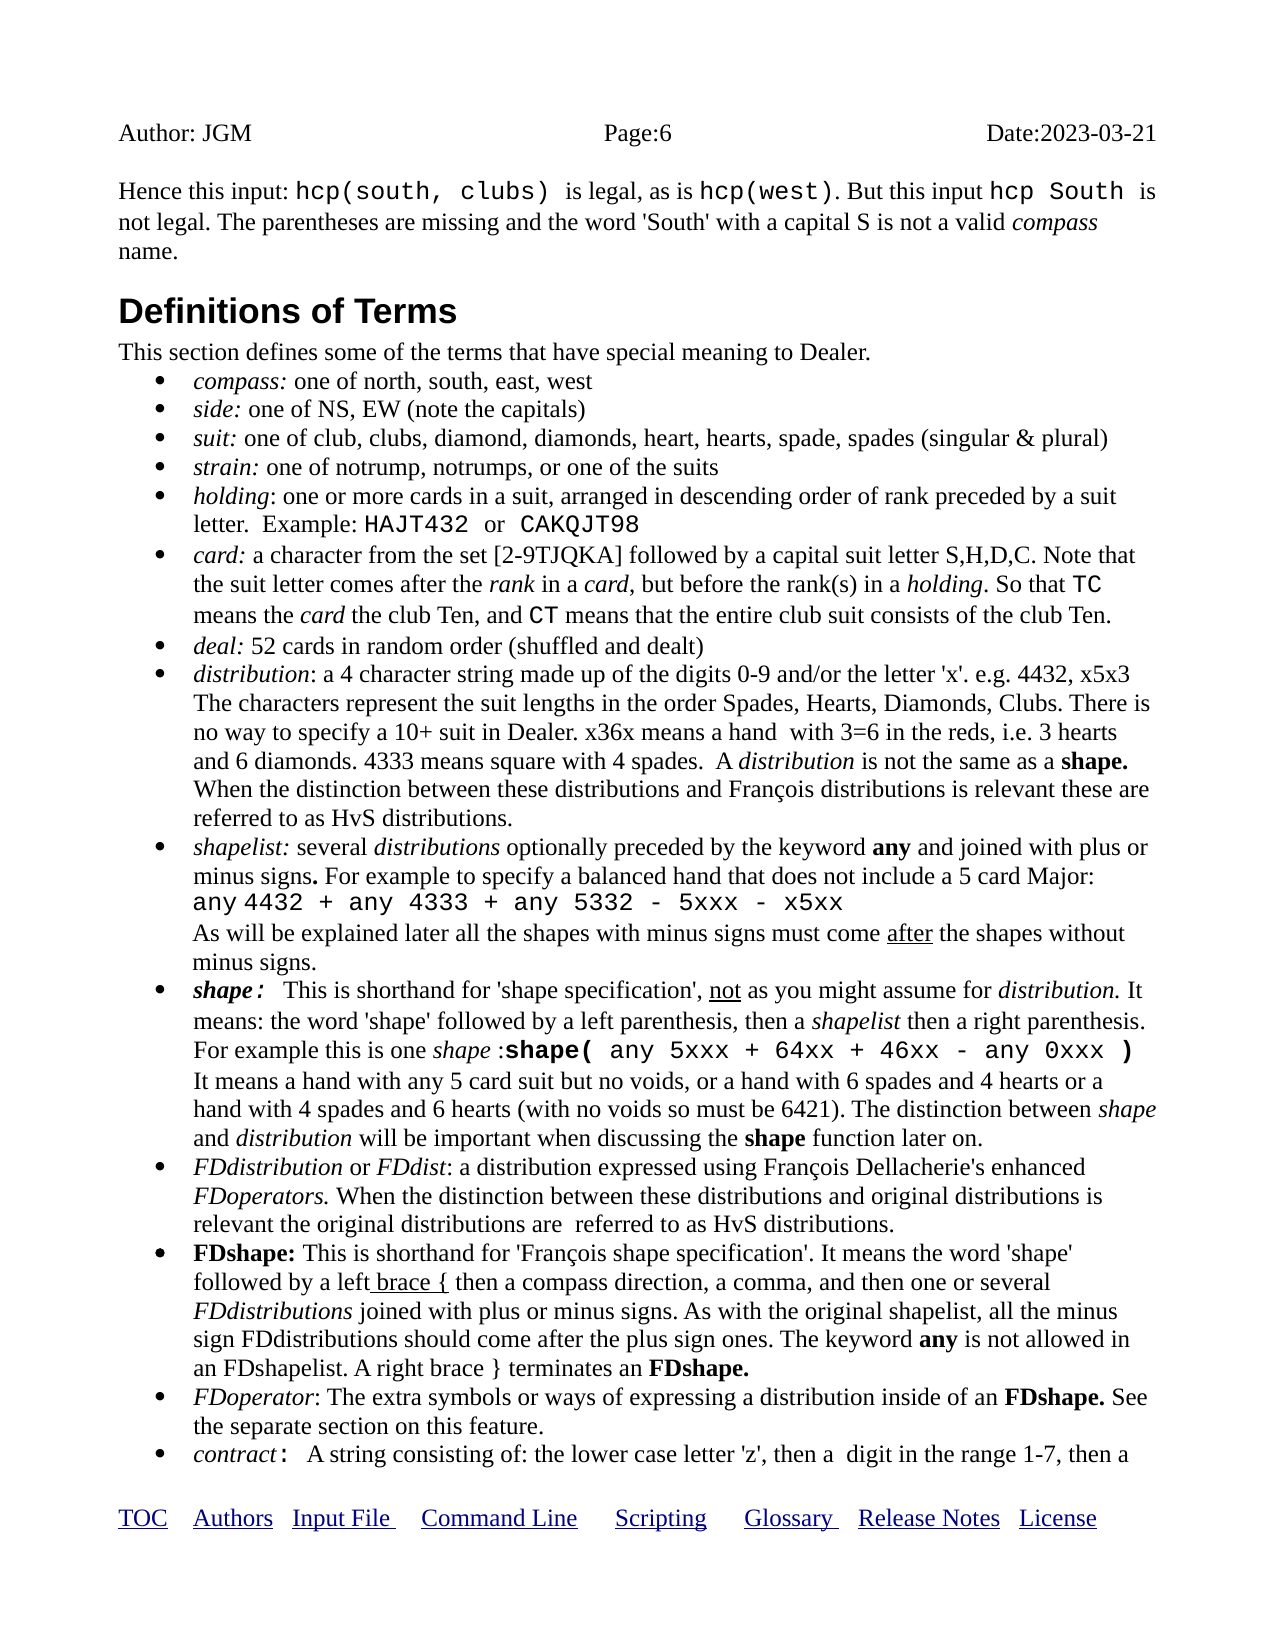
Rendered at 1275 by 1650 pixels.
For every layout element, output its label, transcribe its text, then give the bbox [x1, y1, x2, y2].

list card: a character from the set [2-9TJQKA] followed by a capital suit letter S,H,D,C. Note that the suit letter comes after the rank in a card, but before the rank(s) in a holding. So that TC means the card the club Ten, and CT means that the entire club suit consists of the club Ten. [156, 540, 1157, 631]
list suit: one of club, clubs, diamond, diamonds, heart, hearts, spade, spades (singular & plural) [156, 423, 1157, 452]
list deal: 52 cards in random order (shuffled and dealt) [156, 631, 1157, 659]
list contract: A string consisting of: the lower case letter 'z', then a digit in the range 1-7, then a [156, 1439, 1157, 1470]
list distribution: a 4 character string made up of the digits 0-9 and/or the letter 'x'. e.g. 4432, x5x3 The characters represent the suit lengths in the order Spades, Hearts, Diamonds, Clubs. There is no way to specify a 10+ suit in Dealer. x36x means a hand with 3=6 in the reds, i.e. 3 hearts and 6 diamonds. 4333 means square with 4 spades. A distribution is not the same as a shape. When the distinction between these distributions and François distributions is relevant these are referred to as HvS distributions. [156, 659, 1157, 832]
text minus signs. [192, 947, 1157, 975]
list compass: one of north, south, east, west [156, 366, 1157, 394]
list strain: one of notrump, notrumps, or one of the suits [156, 452, 1157, 481]
list holding: one or more cards in a suit, arranged in descending order of rank preceded by a suit letter. Example: HAJT432 or CAKQJT98 [156, 481, 1157, 540]
list FDdistribution or FDdist: a distribution expressed using François Dellacherie's enhanced FDoperators. When the distinction between these distributions and original distributions is relevant the original distributions are referred to as HvS distributions. [156, 1152, 1157, 1238]
text any 4432 + any 4333 + any 5332 - 5xxx - x5xx [118, 889, 1157, 918]
list FDoperator: The extra symbols or ways of expressing a distribution inside of an FDshape. See the separate section on this feature. [156, 1382, 1157, 1439]
text This section defines some of the terms that have special meaning to Dealer. [118, 337, 1157, 366]
list FDshape: This is shorthand for 'François shape specification'. It means the word 'shape' followed by a left brace { then a compass direction, a comma, and then one or several FDdistributions joined with plus or minus signs. As with the original shapelist, all the minus sign FDdistributions should come after the plus sign ones. The keyword any is not allowed in an FDshapelist. A right brace } terminates an FDshape. [156, 1238, 1157, 1382]
list side: one of NS, EW (note the capitals) [156, 394, 1157, 423]
text As will be explained later all the shapes with minus signs must come after the shapes without [118, 918, 1157, 947]
subtitle Definitions of Terms [118, 290, 1157, 331]
list shapelist: several distributions optionally preceded by the keyword any and joined with plus or minus signs. For example to specify a balanced hand that does not include a 5 card Major: [156, 832, 1157, 889]
text Hence this input: hcp(south, clubs) is legal, as is hcp(west). But this input hcp South is not legal. The parentheses are missing and the word 'South' with a capital S is not a valid compass name. [118, 176, 1157, 265]
list shape: This is shorthand for 'shape specification', not as you might assume for distribution. It means: the word 'shape' followed by a left parenthesis, then a shapelist then a right parenthesis. For example this is one shape :shape( any 5xxx + 64xx + 46xx - any 0xxx ) It means a hand with any 5 card suit but no voids, or a hand with 6 spades and 4 hearts or a hand with 4 spades and 6 hearts (with no voids so must be 6421). The distinction between shape and distribution will be important when discussing the shape function later on. [156, 975, 1157, 1152]
